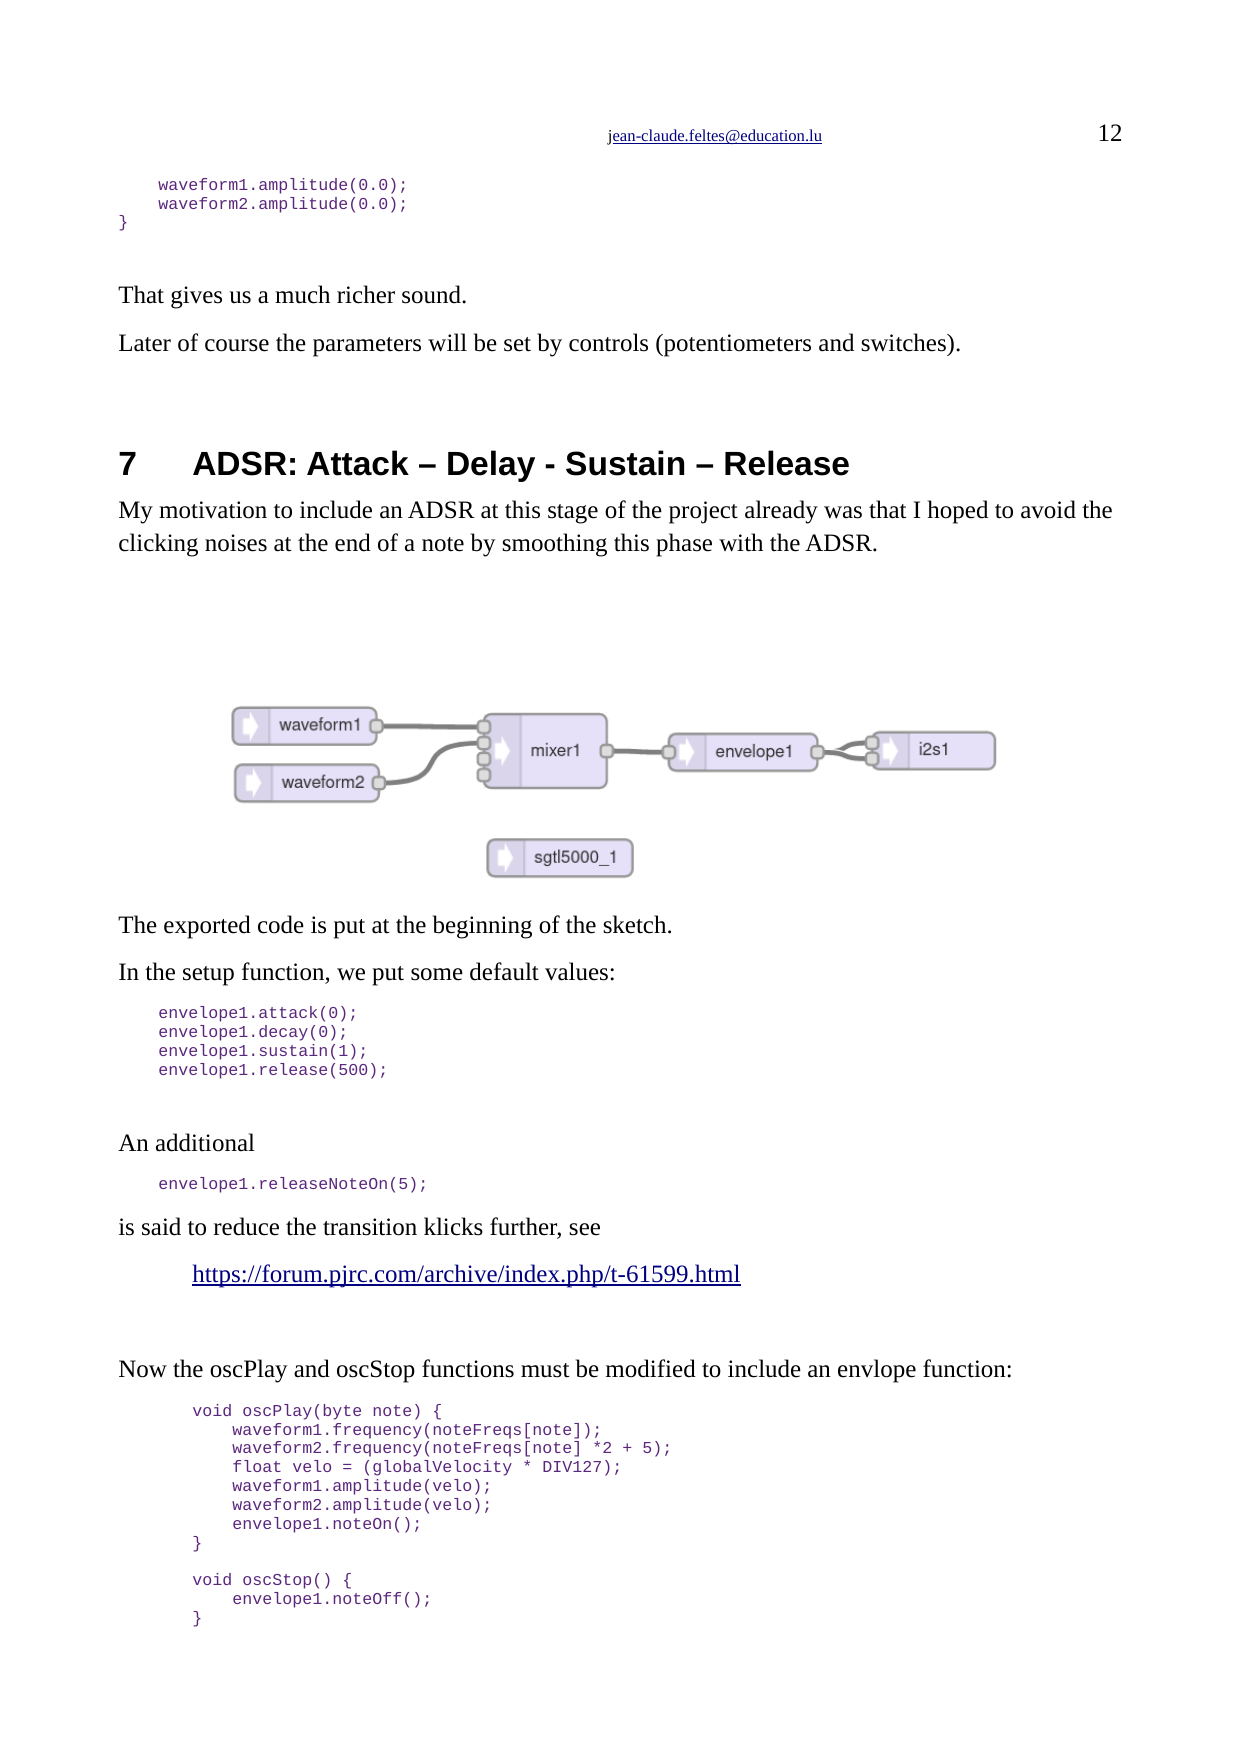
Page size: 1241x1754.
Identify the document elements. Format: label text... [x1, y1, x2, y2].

text envelope1.decay(0); [118, 1024, 1122, 1043]
text envelope1.releaseNoteOn(5); [118, 1176, 1122, 1194]
text In the setup function, we put some default values: [118, 957, 1122, 986]
text envelope1.attack(0); [118, 1005, 1122, 1024]
text An additional [118, 1128, 1122, 1157]
text envelope1.noteOn(); [192, 1515, 1122, 1534]
text My motivation to include an ADSR at this stage of the project already was that I hoped to avoid the clicking noises at the end of a note by smoothing this phase with the ADSR. [118, 495, 1122, 557]
text envelope1.noteOff(); [192, 1591, 1122, 1609]
text void oscStop() { [192, 1572, 1122, 1591]
text Later of course the parameters will be set by controls (potentiometers and switches). [118, 328, 1122, 357]
text waveform2.frequency(noteFreqs[note] *2 + 5); [192, 1440, 1122, 1459]
text The exported code is put at the beginning of the sketch. [118, 671, 1122, 938]
text } [192, 1609, 1122, 1628]
text waveform1.amplitude(velo); [192, 1478, 1122, 1496]
text void oscPlay(byte note) { [192, 1402, 1122, 1421]
text } [118, 214, 1122, 233]
text float velo = (globalVelocity * DIV127); [192, 1459, 1122, 1478]
text envelope1.release(500); [118, 1061, 1122, 1080]
text } [192, 1534, 1122, 1553]
text waveform2.amplitude(velo); [192, 1496, 1122, 1515]
text https://forum.pjrc.com/archive/index.php/t-61599.html [118, 1259, 1122, 1288]
text waveform1.frequency(noteFreqs[note]); [192, 1421, 1122, 1440]
text That gives us a much richer sound. [118, 281, 1122, 309]
subtitle ADSR: Attack – Delay - Sustain – Release [118, 444, 1122, 483]
text waveform2.amplitude(0.0); [118, 195, 1122, 214]
text waveform1.amplitude(0.0); [118, 176, 1122, 195]
text is said to reduce the transition klicks further, see [118, 1212, 1122, 1241]
text envelope1.sustain(1); [118, 1043, 1122, 1061]
text Now the oscPlay and oscStop functions must be modified to include an envlope function: [118, 1354, 1122, 1383]
picture [211, 671, 1029, 906]
